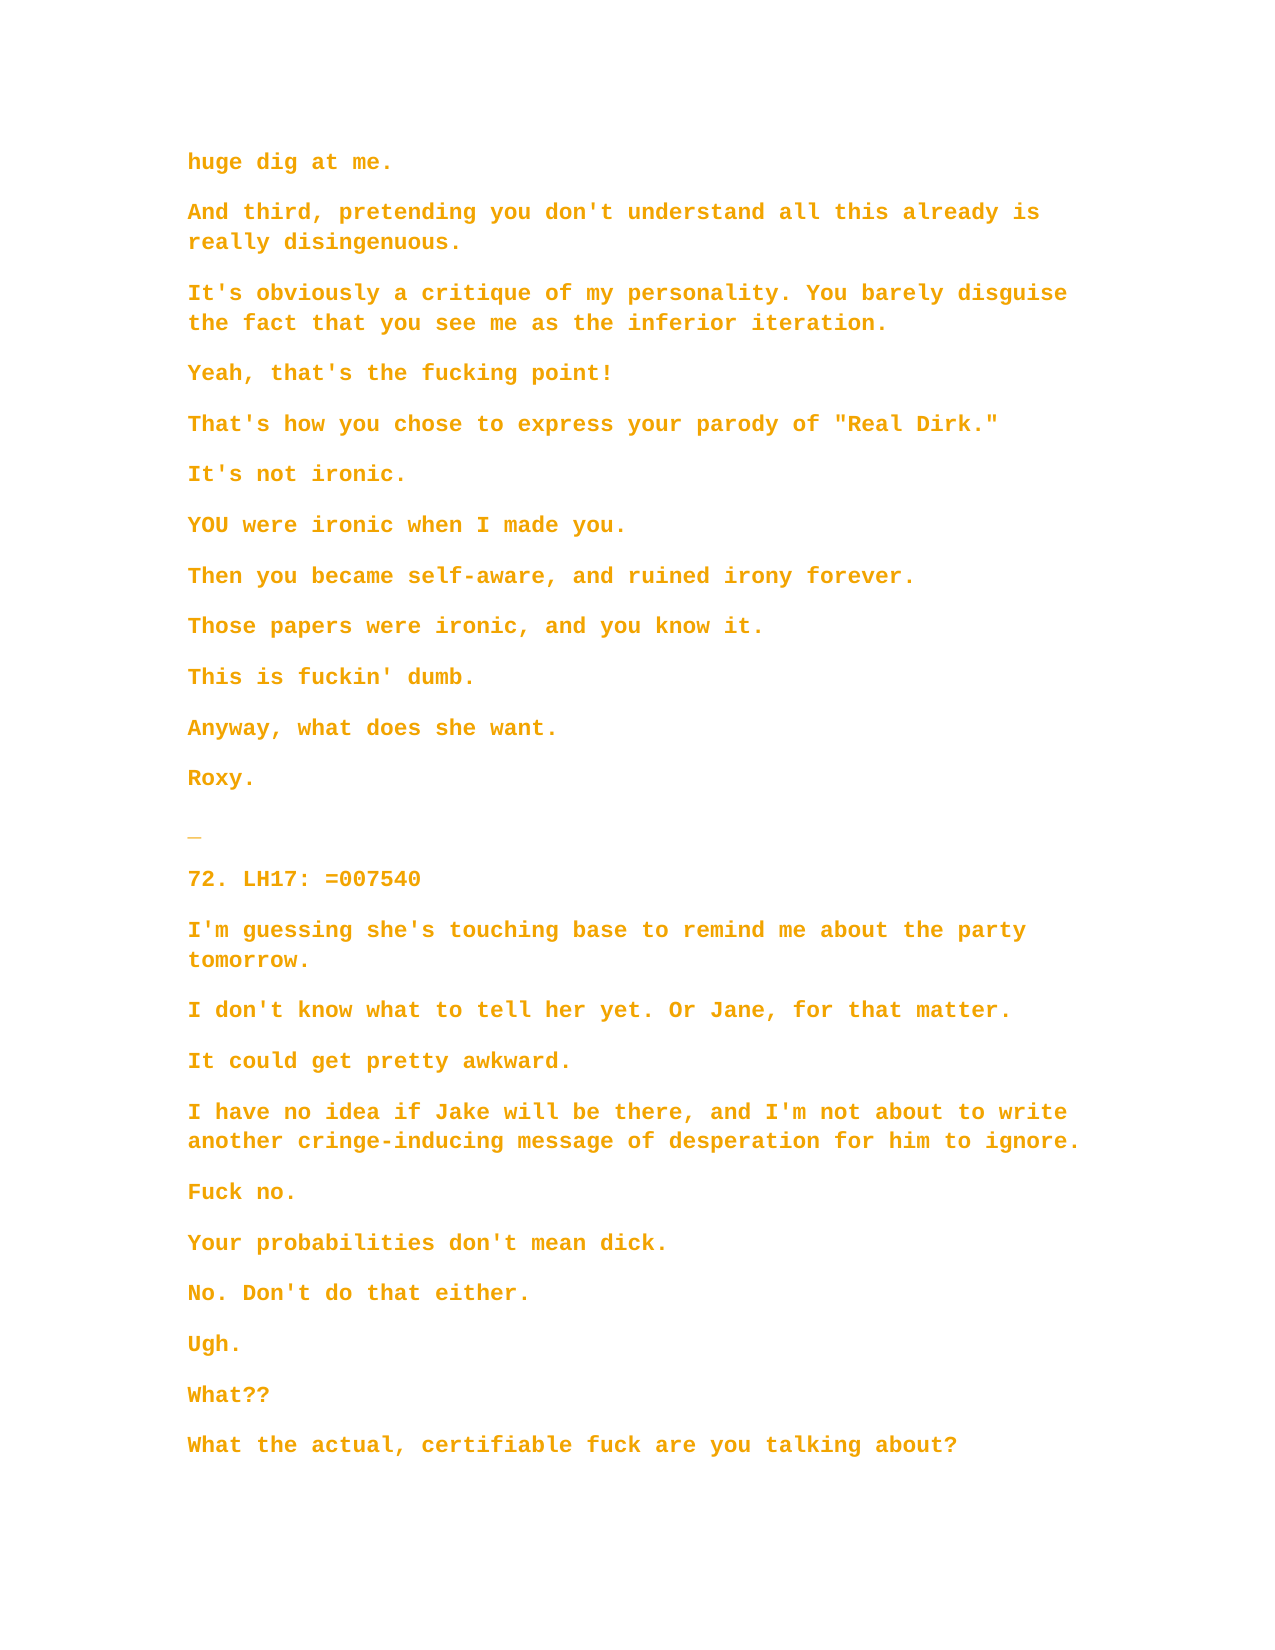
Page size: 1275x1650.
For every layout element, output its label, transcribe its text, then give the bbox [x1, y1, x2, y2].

text I don't know what to tell her yet. Or Jane, for that matter. [187, 999, 1087, 1025]
text I have no idea if Jake will be there, and I'm not about to write another cringe-inducing message of desperation for him to ignore. [187, 1100, 1087, 1156]
text This is fuckin' dumb. [187, 665, 1087, 691]
text huge dig at me. [187, 150, 1087, 176]
text It's not ironic. [187, 463, 1087, 489]
text _ [187, 817, 1087, 843]
text And third, pretending you don't understand all this already is really disingenuous. [187, 201, 1087, 256]
text No. Don't do that either. [187, 1282, 1087, 1308]
text It could get pretty awkward. [187, 1049, 1087, 1075]
text Fuck no. [187, 1180, 1087, 1206]
text Roxy. [187, 766, 1087, 792]
text It's obviously a critique of my personality. You barely disguise the fact that you see me as the inferior iteration. [187, 281, 1087, 337]
text YOU were ironic when I made you. [187, 513, 1087, 539]
text Yeah, that's the fucking point! [187, 361, 1087, 387]
text 72. LH17: =007540 [187, 868, 1087, 894]
text What the actual, certifiable fuck are you talking about? [187, 1433, 1087, 1459]
text Then you became self-aware, and ruined irony forever. [187, 564, 1087, 590]
text Anyway, what does she want. [187, 716, 1087, 742]
text Your probabilities don't mean dick. [187, 1231, 1087, 1257]
text Those papers were ironic, and you know it. [187, 614, 1087, 641]
text Ugh. [187, 1332, 1087, 1358]
text That's how you chose to express your parody of "Real Dirk." [187, 412, 1087, 438]
text What?? [187, 1383, 1087, 1409]
text I'm guessing she's touching base to remind me about the party tomorrow. [187, 918, 1087, 974]
